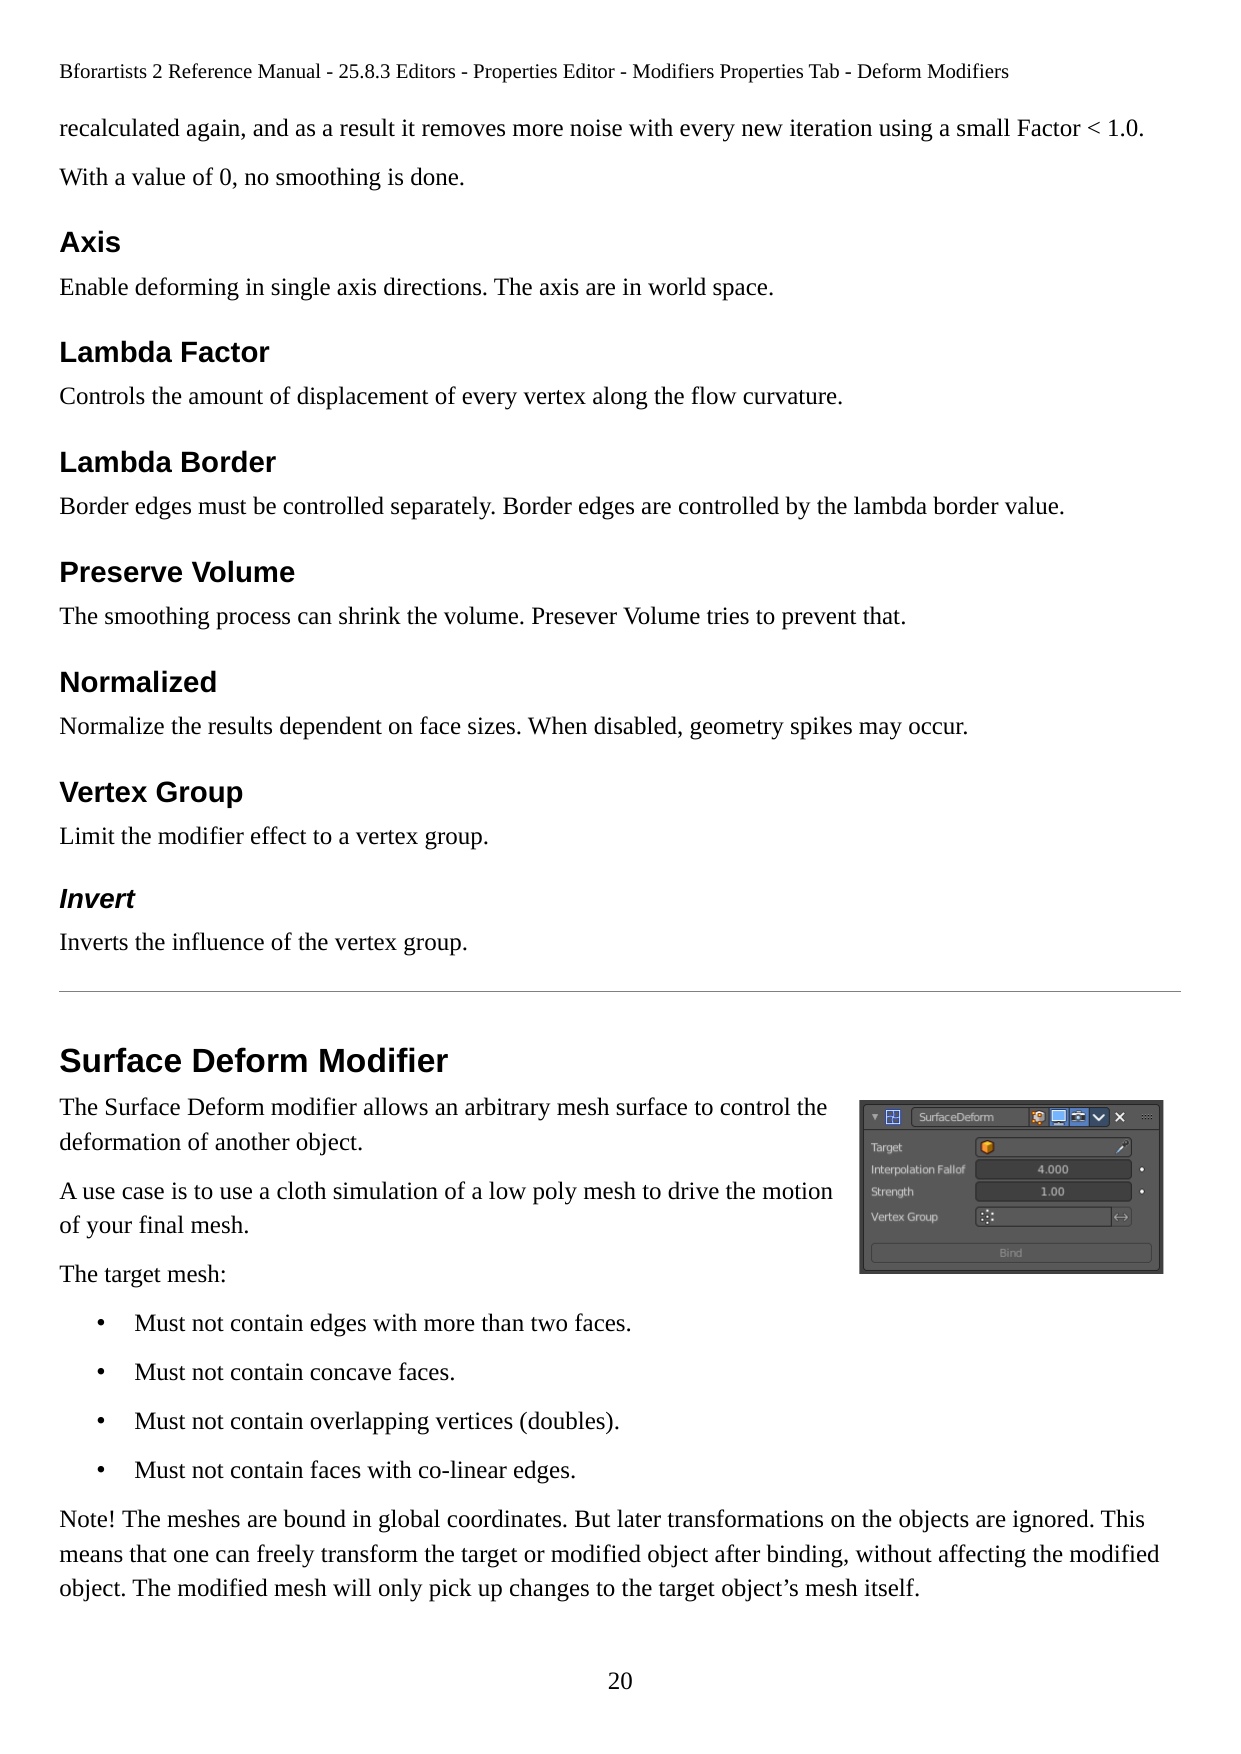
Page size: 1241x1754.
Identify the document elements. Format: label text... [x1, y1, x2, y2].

text Border edges must be controlled separately. Border edges are controlled by the lambda border value. [59, 491, 1181, 520]
subtitle Invert [59, 883, 1181, 914]
text The target mesh: [59, 1259, 1181, 1288]
subtitle Lambda Factor [59, 335, 1181, 369]
subtitle Lambda Border [59, 445, 1181, 479]
picture [859, 1100, 1164, 1274]
list Must not contain overlapping vertices (doubles). [97, 1406, 1181, 1435]
list Must not contain edges with more than two faces. [97, 1308, 1181, 1337]
text recalculated again, and as a result it removes more noise with every new iteration using a small Factor < 1.0. [59, 113, 1181, 141]
text Note! The meshes are bound in global coordinates. But later transformations on the objects are ignored. This means that one can freely transform the target or modified object after binding, without affecting the modified object. The modified mesh will only pick up changes to the target object’s mesh itself. [59, 1504, 1181, 1602]
subtitle Surface Deform Modifier [59, 1041, 1181, 1080]
text The Surface Deform modifier allows an arbitrary mesh surface to control the deformation of another object. [59, 1092, 1181, 1155]
text The smoothing process can shrink the volume. Presever Volume tries to prevent that. [59, 601, 1181, 630]
subtitle Preserve Volume [59, 555, 1181, 589]
text Enable deforming in single axis directions. The axis are in world space. [59, 272, 1181, 300]
text Normalize the results dependent on face sizes. When disabled, geometry spikes may occur. [59, 711, 1181, 740]
text With a value of 0, no smoothing is done. [59, 162, 1181, 190]
text Limit the modifier effect to a vertex group. [59, 821, 1181, 850]
subtitle Normalized [59, 665, 1181, 699]
subtitle Vertex Group [59, 775, 1181, 808]
text Inverts the influence of the vertex group. [59, 927, 1181, 956]
list Must not contain faces with co-linear edges. [97, 1456, 1181, 1484]
subtitle Axis [59, 225, 1181, 259]
list Must not contain concave faces. [97, 1357, 1181, 1386]
text A use case is to use a cloth simulation of a low poly mesh to drive the motion of your final mesh. [59, 1176, 859, 1239]
text Controls the amount of displacement of every vertex along the flow curvature. [59, 381, 1181, 410]
